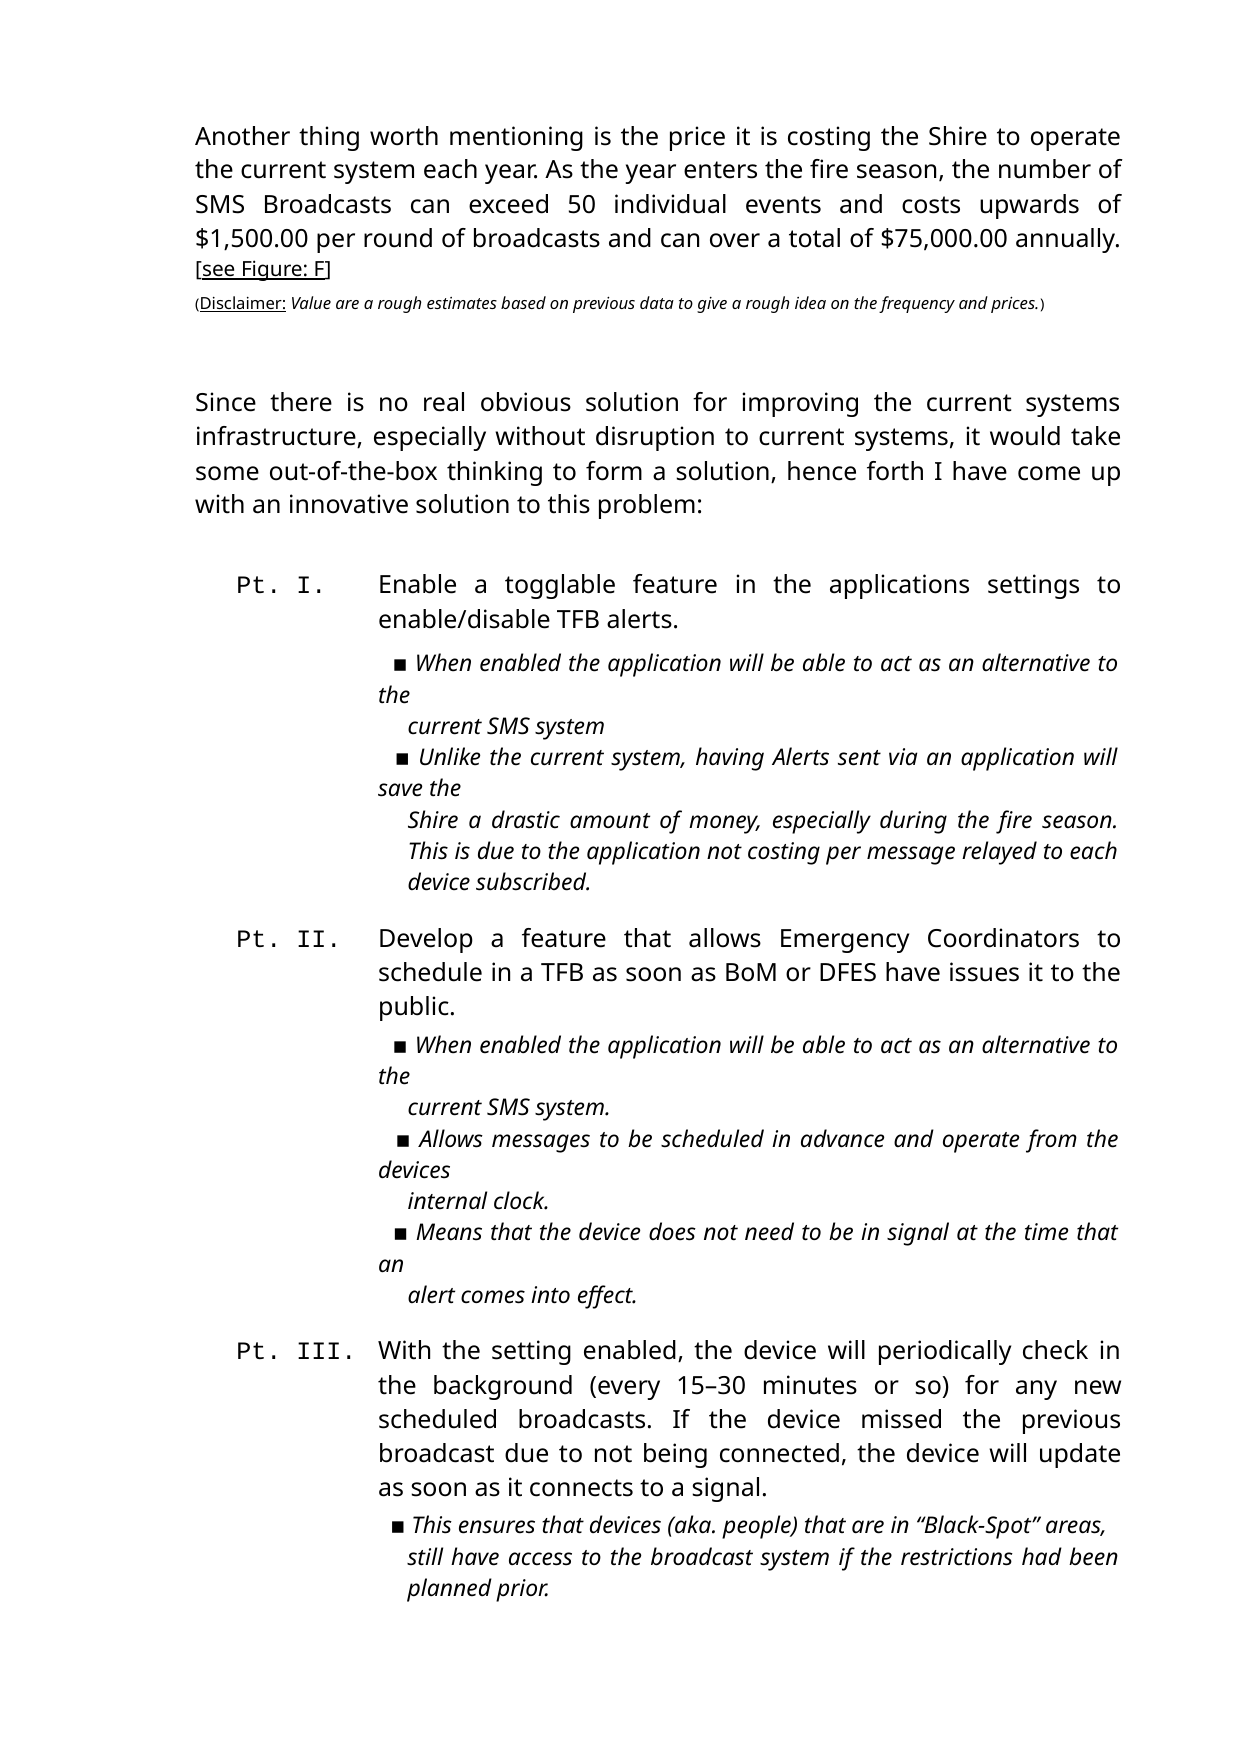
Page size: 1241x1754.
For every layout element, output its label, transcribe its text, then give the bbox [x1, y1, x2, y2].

list ▪ When enabled the application will be able to act as an alternative to the [236, 1029, 1122, 1091]
list ▪ Allows messages to be scheduled in advance and operate from the devices [236, 1122, 1122, 1185]
list Enable a togglable feature in the applications settings to enable/disable TFB alerts. [236, 567, 1122, 636]
list current SMS system [266, 710, 1122, 741]
list internal clock. [266, 1185, 1122, 1216]
list Develop a feature that allows Emergency Coordinators to schedule in a TFB as soon as BoM or DFES have issues it to the public. [236, 920, 1122, 1023]
list ▪ When enabled the application will be able to act as an alternative to the [236, 647, 1122, 710]
list ▪ Means that the device does not need to be in signal at the time that an [236, 1216, 1122, 1279]
text (Disclaimer: Value are a rough estimates based on previous data to give a rough idea on the frequency and prices.) [195, 283, 1122, 317]
list With the setting enabled, the device will periodically check in the background (every 15–30 minutes or so) for any new scheduled broadcasts. If the device missed the previous broadcast due to not being connected, the device will update as soon as it connects to a signal. [236, 1333, 1122, 1503]
text Since there is no real obvious solution for improving the current systems infrastructure, especially without disruption to current systems, it would take some out-of-the-box thinking to form a solution, hence forth I have come up with an innovative solution to this problem: [195, 385, 1122, 521]
text Another thing worth mentioning is the price it is costing the Shire to operate the current system each year. As the year enters the fire season, the number of SMS Broadcasts can exceed 50 individual events and costs upwards of $1,500.00 per round of broadcasts and can over a total of $75,000.00 annually. [see Figure: F] [195, 118, 1122, 283]
list still have access to the broadcast system if the restrictions had been planned prior. [266, 1541, 1122, 1603]
list current SMS system. [266, 1091, 1122, 1122]
list ▪ Unlike the current system, having Alerts sent via an application will save the [236, 741, 1122, 804]
list alert comes into effect. [266, 1279, 1122, 1310]
list ▪ This ensures that devices (aka. people) that are in “Black-Spot” areas, [236, 1509, 1122, 1541]
list Shire a drastic amount of money, especially during the fire season. This is due to the application not costing per message relayed to each device subscribed. [266, 804, 1122, 897]
